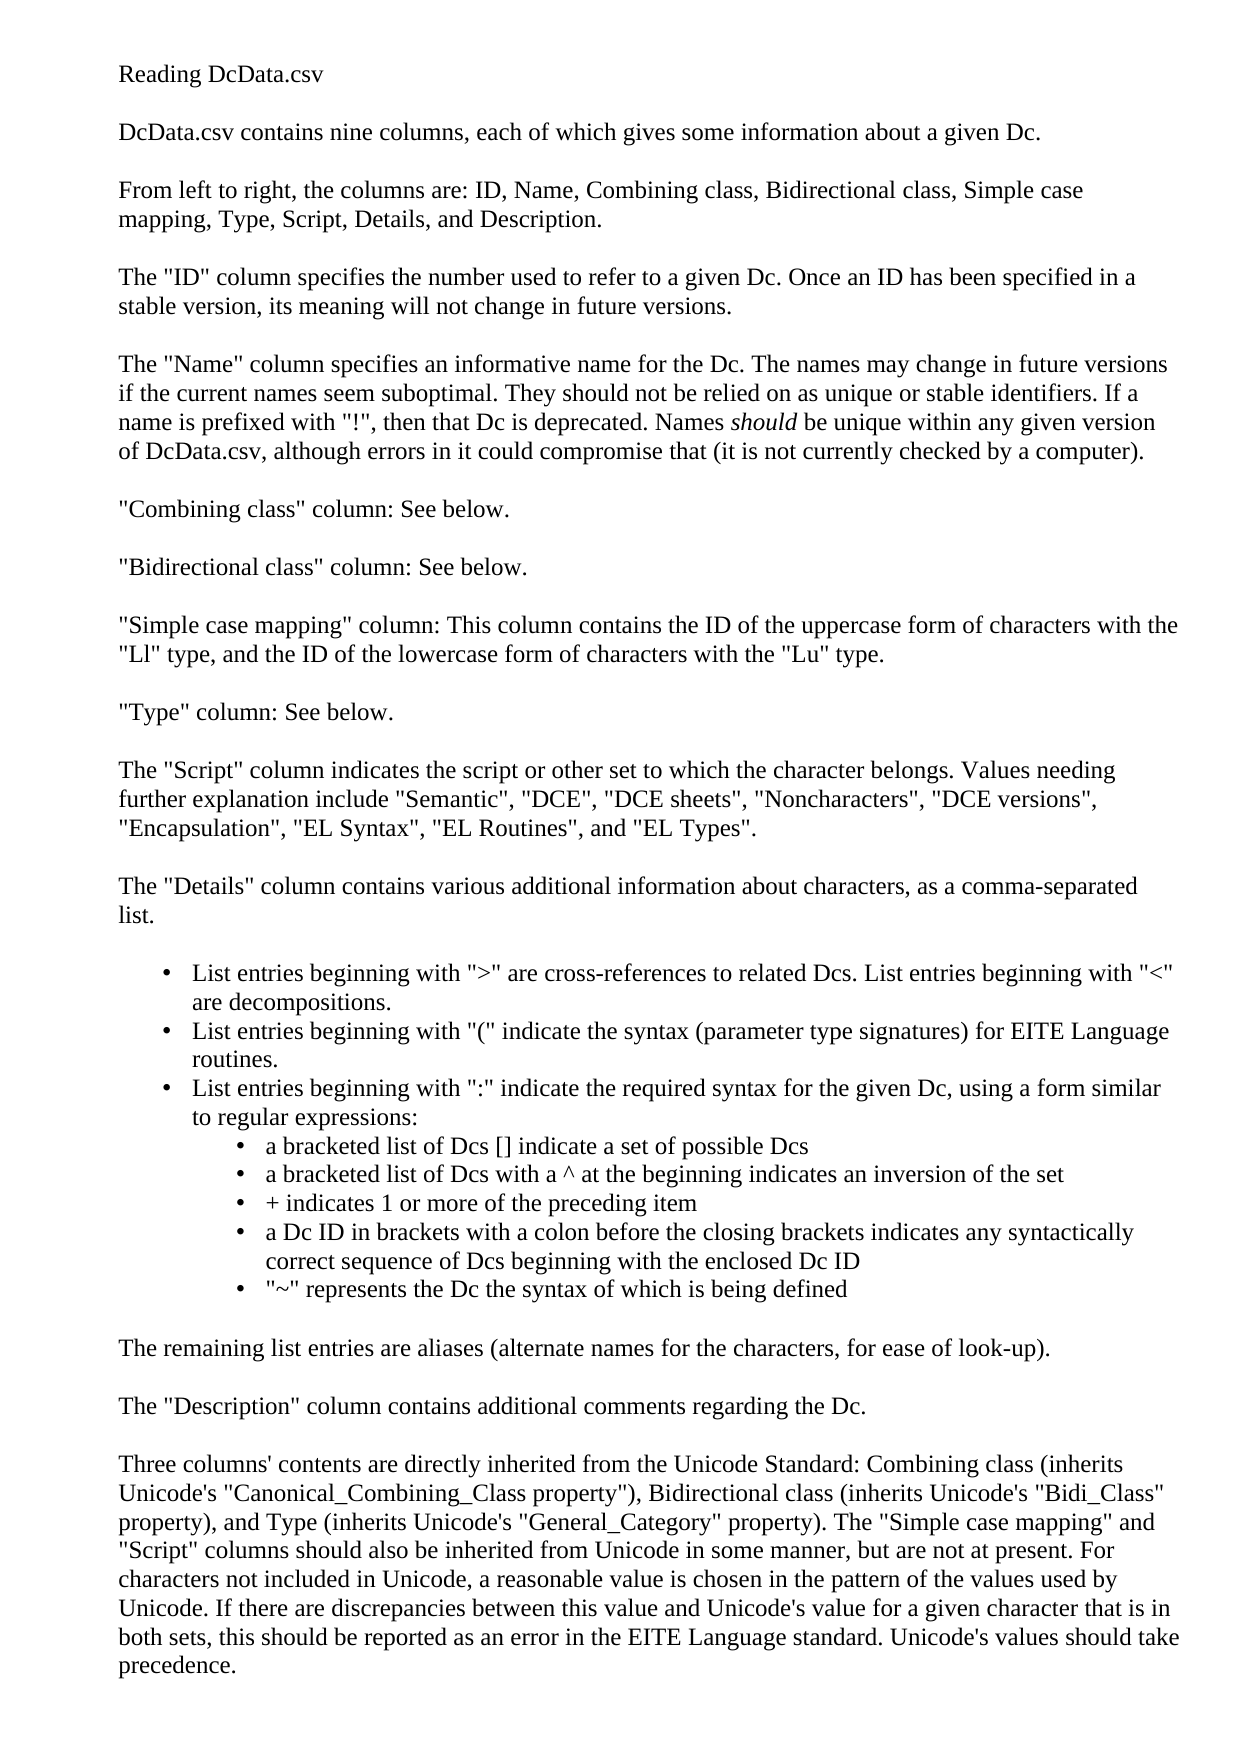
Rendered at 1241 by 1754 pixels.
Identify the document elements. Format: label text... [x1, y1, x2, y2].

list + indicates 1 or more of the preceding item [236, 1188, 1181, 1217]
list a Dc ID in brackets with a colon before the closing brackets indicates any syntactically correct sequence of Dcs beginning with the enclosed Dc ID [236, 1217, 1181, 1274]
text "Type" column: See below. [118, 697, 1181, 726]
list List entries beginning with ":" indicate the required syntax for the given Dc, using a form similar to regular expressions: [162, 1073, 1181, 1131]
list "~" represents the Dc the syntax of which is being defined [236, 1274, 1181, 1303]
text The "Description" column contains additional comments regarding the Dc. [118, 1391, 1181, 1420]
list List entries beginning with "(" indicate the syntax (parameter type signatures) for EITE Language routines. [162, 1016, 1181, 1073]
text The "ID" column specifies the number used to refer to a given Dc. Once an ID has been specified in a stable version, its meaning will not change in future versions. [118, 262, 1181, 320]
list a bracketed list of Dcs [] indicate a set of possible Dcs [236, 1131, 1181, 1159]
text The "Script" column indicates the script or other set to which the character belongs. Values needing further explanation include "Semantic", "DCE", "DCE sheets", "Noncharacters", "DCE versions", "Encapsulation", "EL Syntax", "EL Routines", and "EL Types". [118, 756, 1181, 842]
list a bracketed list of Dcs with a ^ at the beginning indicates an inversion of the set [236, 1159, 1181, 1188]
text The "Name" column specifies an informative name for the Dc. The names may change in future versions if the current names seem suboptimal. They should not be relied on as unique or stable identifiers. If a name is prefixed with "!", then that Dc is deprecated. Names should be unique within any given version of DcData.csv, although errors in it could compromise that (it is not currently checked by a computer). [118, 349, 1181, 464]
text DcData.csv contains nine columns, each of which gives some information about a given Dc. [118, 117, 1181, 146]
text "Simple case mapping" column: This column contains the ID of the uppercase form of characters with the "Ll" type, and the ID of the lowercase form of characters with the "Lu" type. [118, 610, 1181, 668]
text "Bidirectional class" column: See below. [118, 552, 1181, 581]
list List entries beginning with ">" are cross-references to related Dcs. List entries beginning with "<" are decompositions. [162, 958, 1181, 1016]
text The remaining list entries are aliases (alternate names for the characters, for ease of look-up). [118, 1333, 1181, 1362]
text Three columns' contents are directly inherited from the Unicode Standard: Combining class (inherits Unicode's "Canonical_Combining_Class property"), Bidirectional class (inherits Unicode's "Bidi_Class" property), and Type (inherits Unicode's "General_Category" property). The "Simple case mapping" and "Script" columns should also be inherited from Unicode in some manner, but are not at present. For characters not included in Unicode, a reasonable value is chosen in the pattern of the values used by Unicode. If there are discrepancies between this value and Unicode's value for a given character that is in both sets, this should be reported as an error in the EITE Language standard. Unicode's values should take precedence. [118, 1449, 1181, 1679]
text From left to right, the columns are: ID, Name, Combining class, Bidirectional class, Simple case mapping, Type, Script, Details, and Description. [118, 176, 1181, 233]
text "Combining class" column: See below. [118, 494, 1181, 523]
text Reading DcData.csv [118, 59, 1181, 88]
text The "Details" column contains various additional information about characters, as a comma-separated list. [118, 871, 1181, 929]
